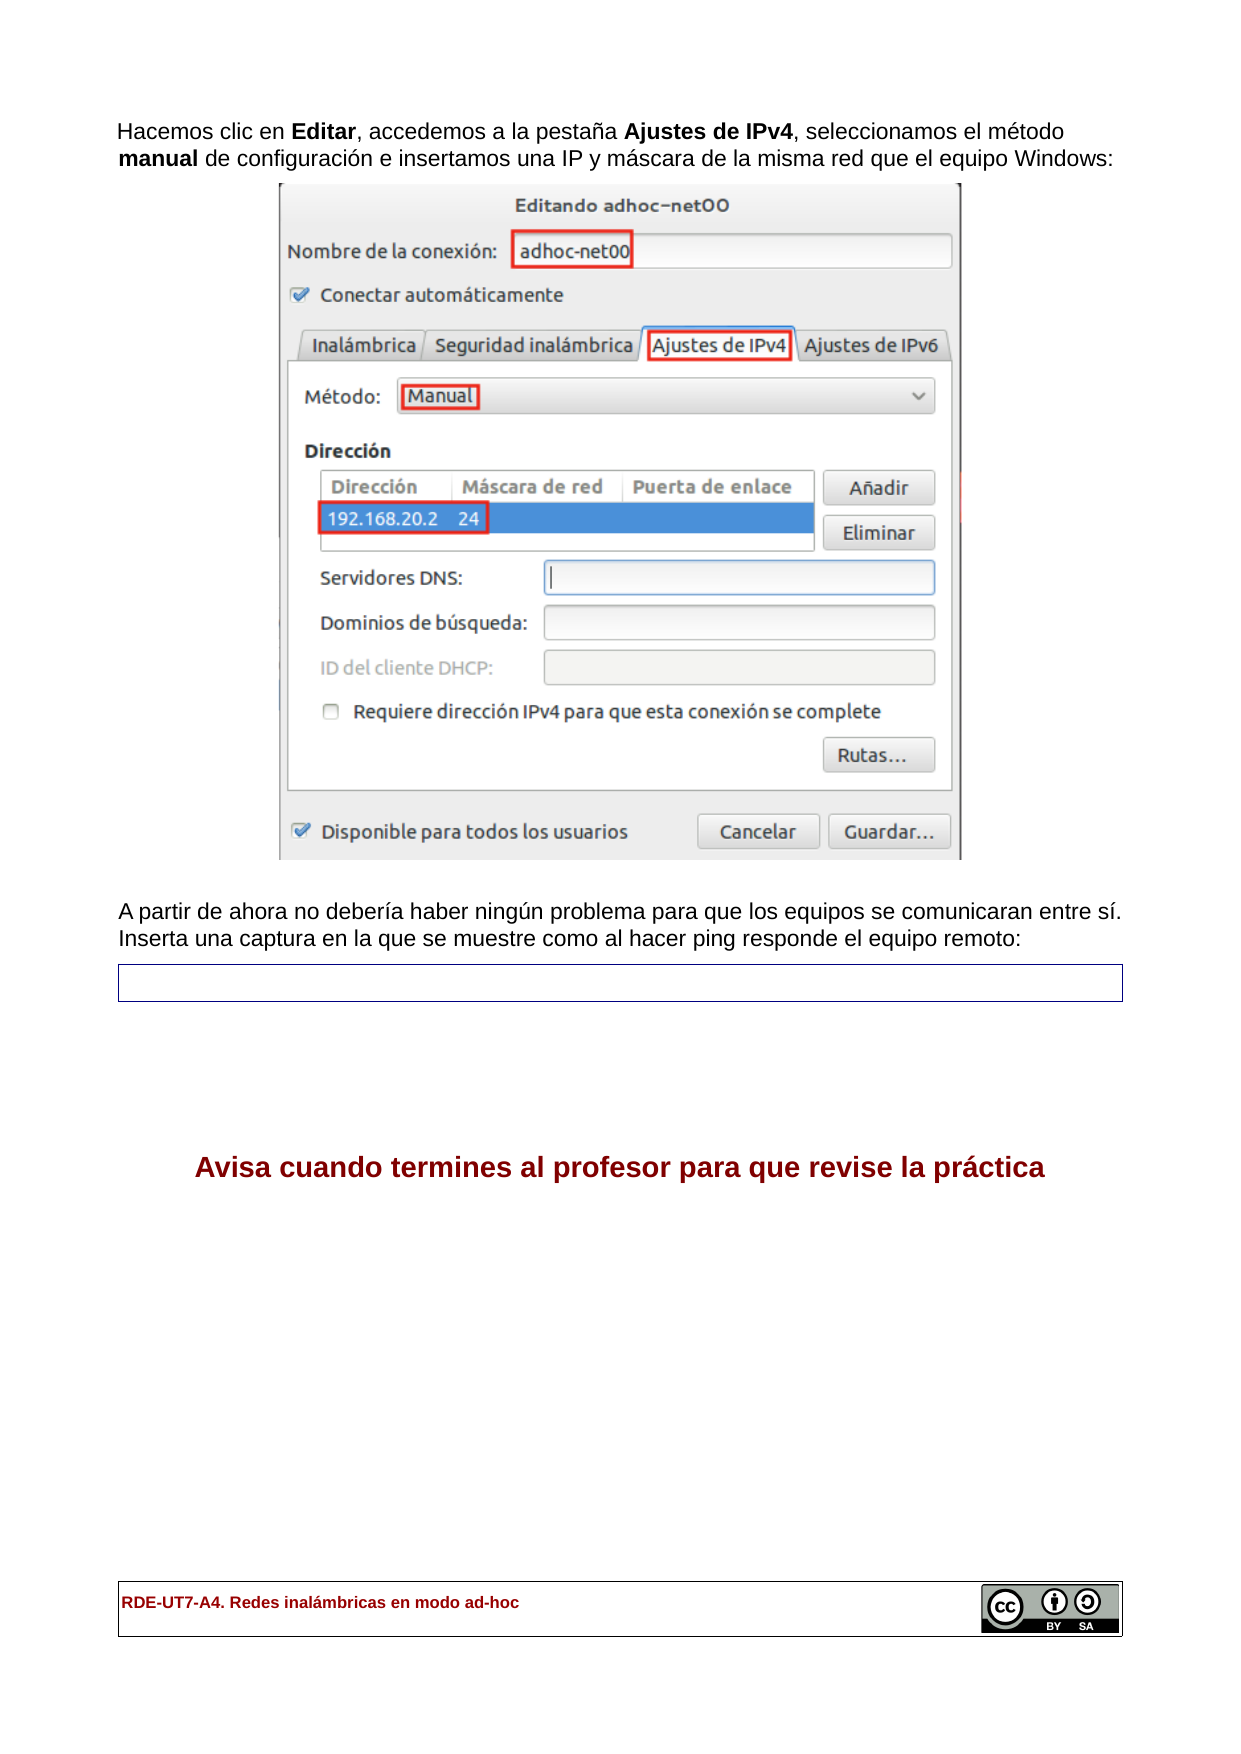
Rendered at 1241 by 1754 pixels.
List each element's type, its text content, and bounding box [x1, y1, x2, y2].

picture [278, 183, 962, 860]
text A partir de ahora no debería haber ningún problema para que los equipos se comunicaran entre sí. Inserta una captura en la que se muestre como al hacer ping responde el equipo remoto: [118, 898, 1122, 951]
picture [981, 1584, 1119, 1633]
text Avisa cuando termines al profesor para que revise la práctica [118, 1150, 1122, 1184]
table_header [119, 965, 1122, 1001]
text Hacemos clic en Editar, accedemos a la pestaña Ajustes de IPv4, seleccionamos el método manual de configuración e insertamos una IP y máscara de la misma red que el equipo Windows: [117, 118, 1122, 171]
